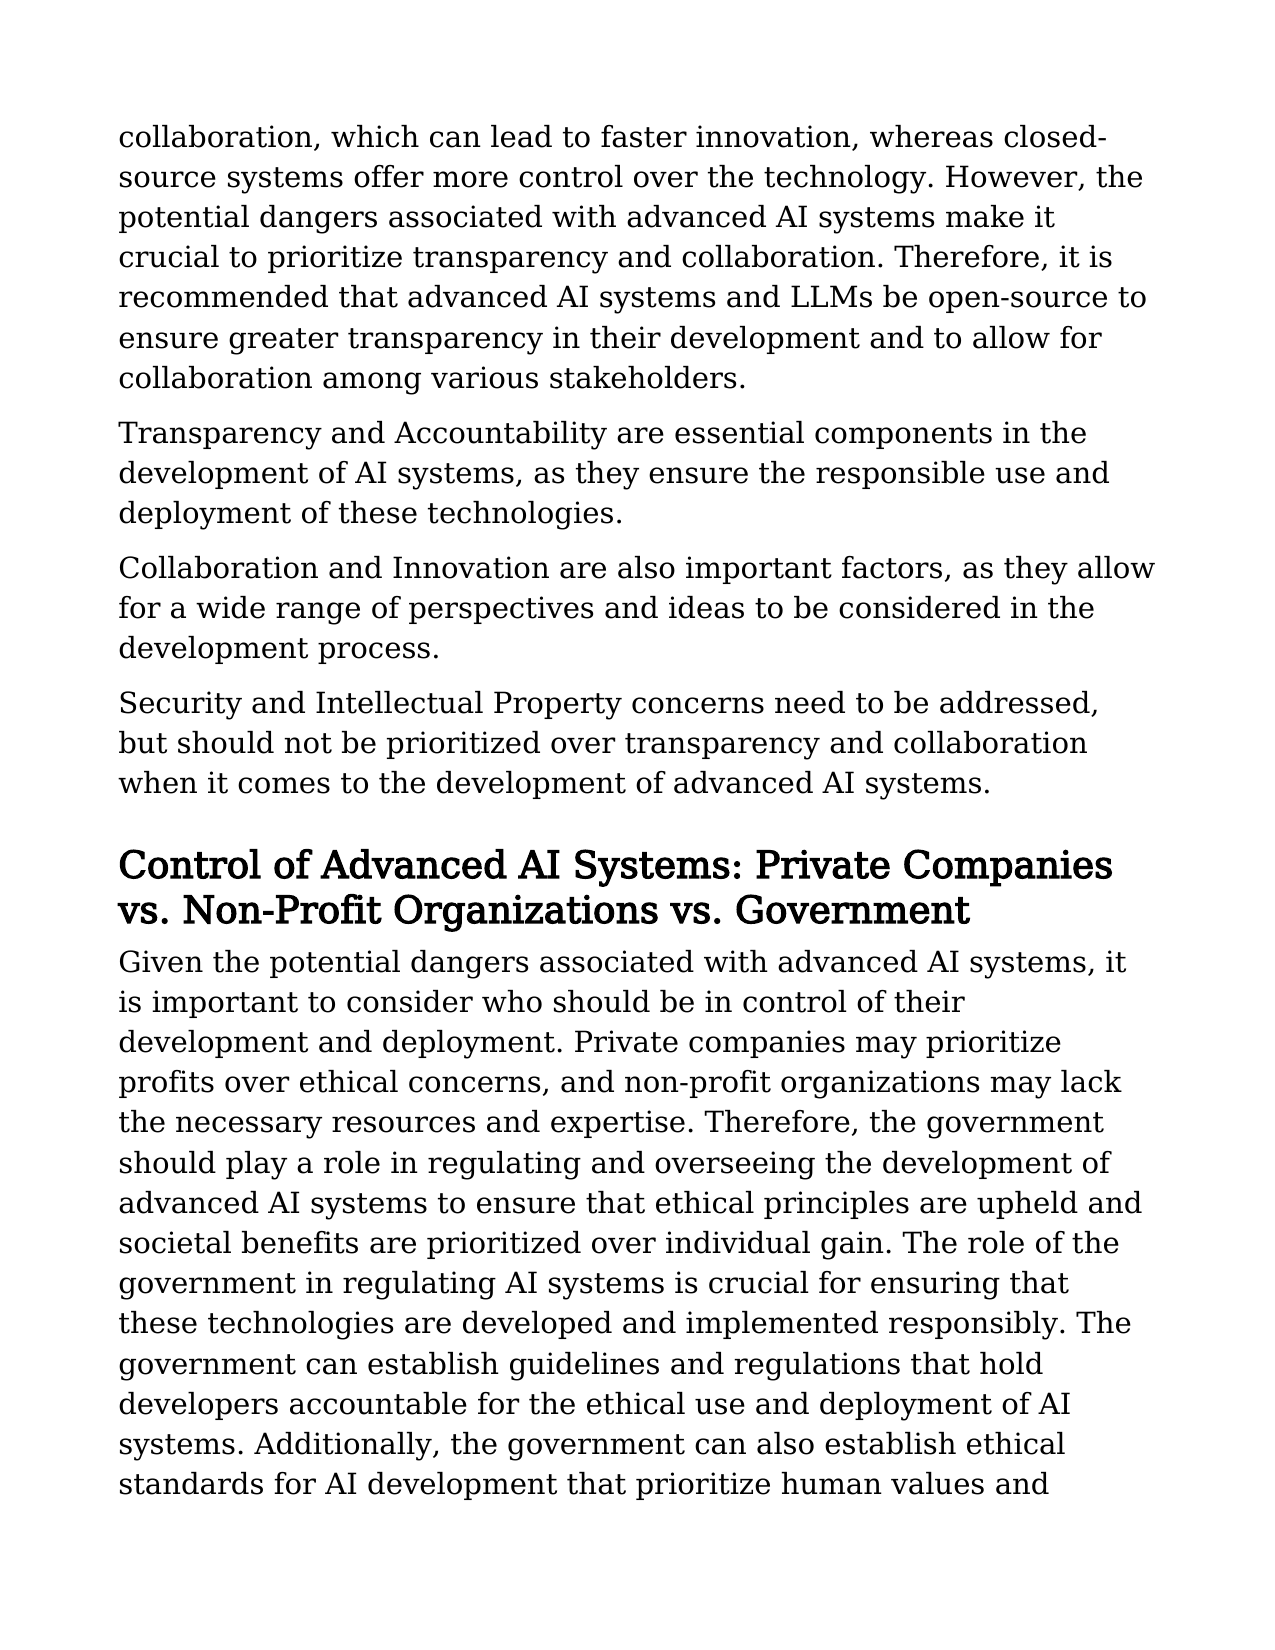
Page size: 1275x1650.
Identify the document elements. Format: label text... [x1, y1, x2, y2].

text Security and Intellectual Property concerns need to be addressed, but should not be prioritized over transparency and collaboration when it comes to the development of advanced AI systems. [118, 684, 1157, 800]
text collaboration, which can lead to faster innovation, whereas closed-source systems offer more control over the technology. However, the potential dangers associated with advanced AI systems make it crucial to prioritize transparency and collaboration. Therefore, it is recommended that advanced AI systems and LLMs be open-source to ensure greater transparency in their development and to allow for collaboration among various stakeholders. [118, 118, 1157, 394]
text Collaboration and Innovation are also important factors, as they allow for a wide range of perspectives and ideas to be considered in the development process. [118, 549, 1157, 665]
text Transparency and Accountability are essential components in the development of AI systems, as they ensure the responsible use and deployment of these technologies. [118, 414, 1157, 529]
subtitle Control of Advanced AI Systems: Private Companies vs. Non-Profit Organizations vs. Government [118, 841, 1157, 931]
text Given the potential dangers associated with advanced AI systems, it is important to consider who should be in control of their development and deployment. Private companies may prioritize profits over ethical concerns, and non-profit organizations may lack the necessary resources and expertise. Therefore, the government should play a role in regulating and overseeing the development of advanced AI systems to ensure that ethical principles are upheld and societal benefits are prioritized over individual gain. The role of the government in regulating AI systems is crucial for ensuring that these technologies are developed and implemented responsibly. The government can establish guidelines and regulations that hold developers accountable for the ethical use and deployment of AI systems. Additionally, the government can also establish ethical standards for AI development that prioritize human values and [118, 943, 1157, 1501]
